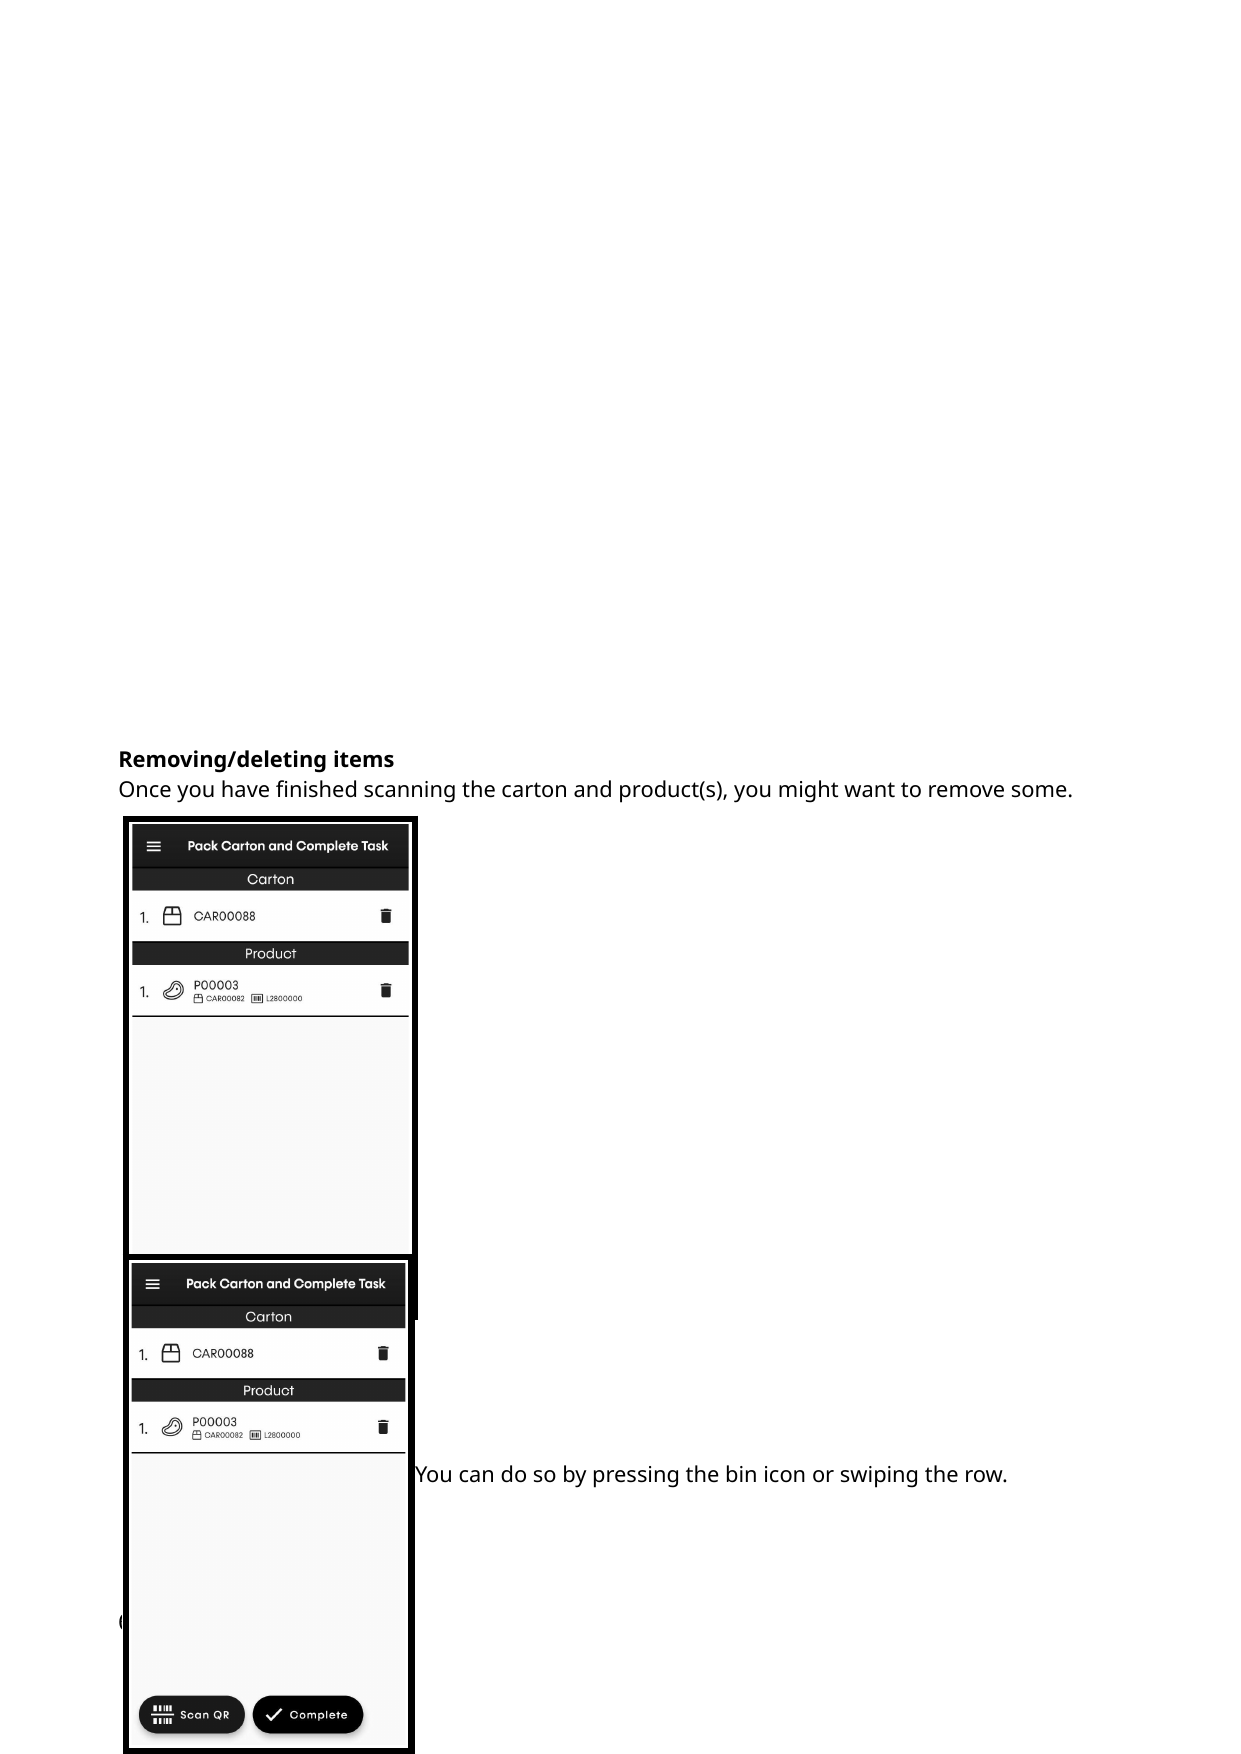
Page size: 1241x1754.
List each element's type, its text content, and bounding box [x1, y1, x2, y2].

picture [132, 824, 409, 1254]
text Removing/deleting items [118, 744, 1122, 773]
picture [131, 1263, 406, 1745]
text You can do so by pressing the bin icon or swiping the row. [415, 1459, 1122, 1488]
text Once you have finished scanning the carton and product(s), you might want to remove some. [118, 773, 1122, 803]
